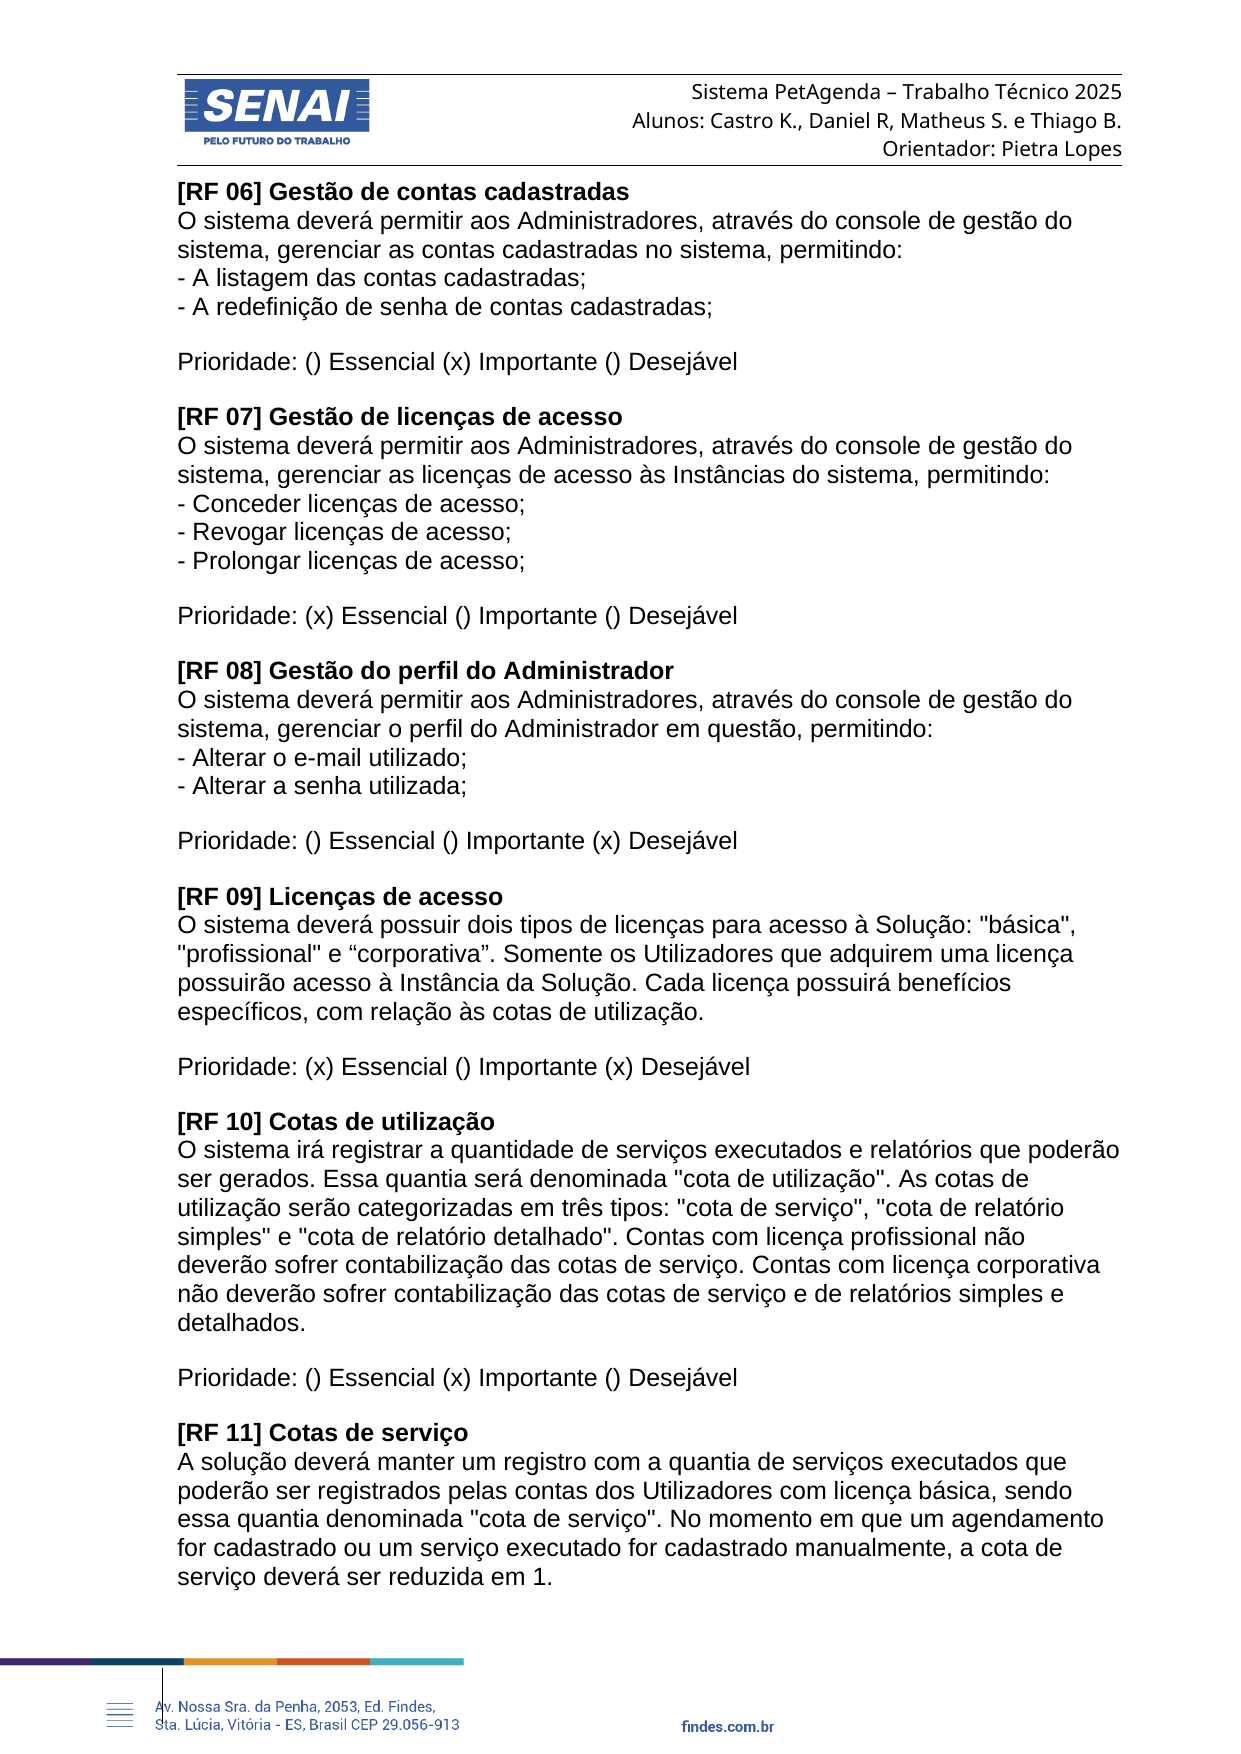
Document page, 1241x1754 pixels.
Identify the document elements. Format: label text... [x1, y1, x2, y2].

text O sistema irá registrar a quantidade de serviços executados e relatórios que poderão ser gerados. Essa quantia será denominada "cota de utilização". As cotas de utilização serão categorizadas em três tipos: "cota de serviço", "cota de relatório simples" e "cota de relatório detalhado". Contas com licença profissional não deverão sofrer contabilização das cotas de serviço. Contas com licença corporativa não deverão sofrer contabilização das cotas de serviço e de relatórios simples e detalhados. [177, 1135, 1122, 1337]
text - Conceder licenças de acesso; [177, 488, 1122, 517]
text O sistema deverá possuir dois tipos de licenças para acesso à Solução: "básica", "profissional" e “corporativa”. Somente os Utilizadores que adquirem uma licença possuirão acesso à Instância da Solução. Cada licença possuirá benefícios específicos, com relação às cotas de utilização. [177, 910, 1122, 1025]
text - Prolongar licenças de acesso; [177, 546, 1122, 575]
text Prioridade: (x) Essencial () Importante (x) Desejável [177, 1052, 1122, 1080]
subtitle [RF 09] Licenças de acesso [177, 881, 1122, 910]
text O sistema deverá permitir aos Administradores, através do console de gestão do sistema, gerenciar o perfil do Administrador em questão, permitindo: [177, 685, 1122, 742]
subtitle [RF 06] Gestão de contas cadastradas [177, 177, 1122, 206]
text - A redefinição de senha de contas cadastradas; [177, 292, 1122, 321]
subtitle [RF 10] Cotas de utilização [177, 1107, 1122, 1135]
text Prioridade: () Essencial (x) Importante () Desejável [177, 1363, 1122, 1392]
text Prioridade: (x) Essencial () Importante () Desejável [177, 601, 1122, 630]
text Prioridade: () Essencial (x) Importante () Desejável [177, 347, 1122, 376]
text - Alterar o e-mail utilizado; [177, 742, 1122, 771]
subtitle [RF 07] Gestão de licenças de acesso [177, 402, 1122, 431]
text A solução deverá manter um registro com a quantia de serviços executados que poderão ser registrados pelas contas dos Utilizadores com licença básica, sendo essa quantia denominada "cota de serviço". No momento em que um agendamento for cadastrado ou um serviço executado for cadastrado manualmente, a cota de serviço deverá ser reduzida em 1. [177, 1447, 1122, 1591]
text O sistema deverá permitir aos Administradores, através do console de gestão do sistema, gerenciar as contas cadastradas no sistema, permitindo: [177, 206, 1122, 263]
subtitle [RF 11] Cotas de serviço [177, 1418, 1122, 1447]
text - Alterar a senha utilizada; [177, 771, 1122, 800]
text Prioridade: () Essencial () Importante (x) Desejável [177, 826, 1122, 855]
text O sistema deverá permitir aos Administradores, através do console de gestão do sistema, gerenciar as licenças de acesso às Instâncias do sistema, permitindo: [177, 431, 1122, 488]
text - A listagem das contas cadastradas; [177, 263, 1122, 292]
subtitle [RF 08] Gestão do perfil do Administrador [177, 656, 1122, 685]
picture [11, 1652, 778, 1740]
text - Revogar licenças de acesso; [177, 517, 1122, 546]
